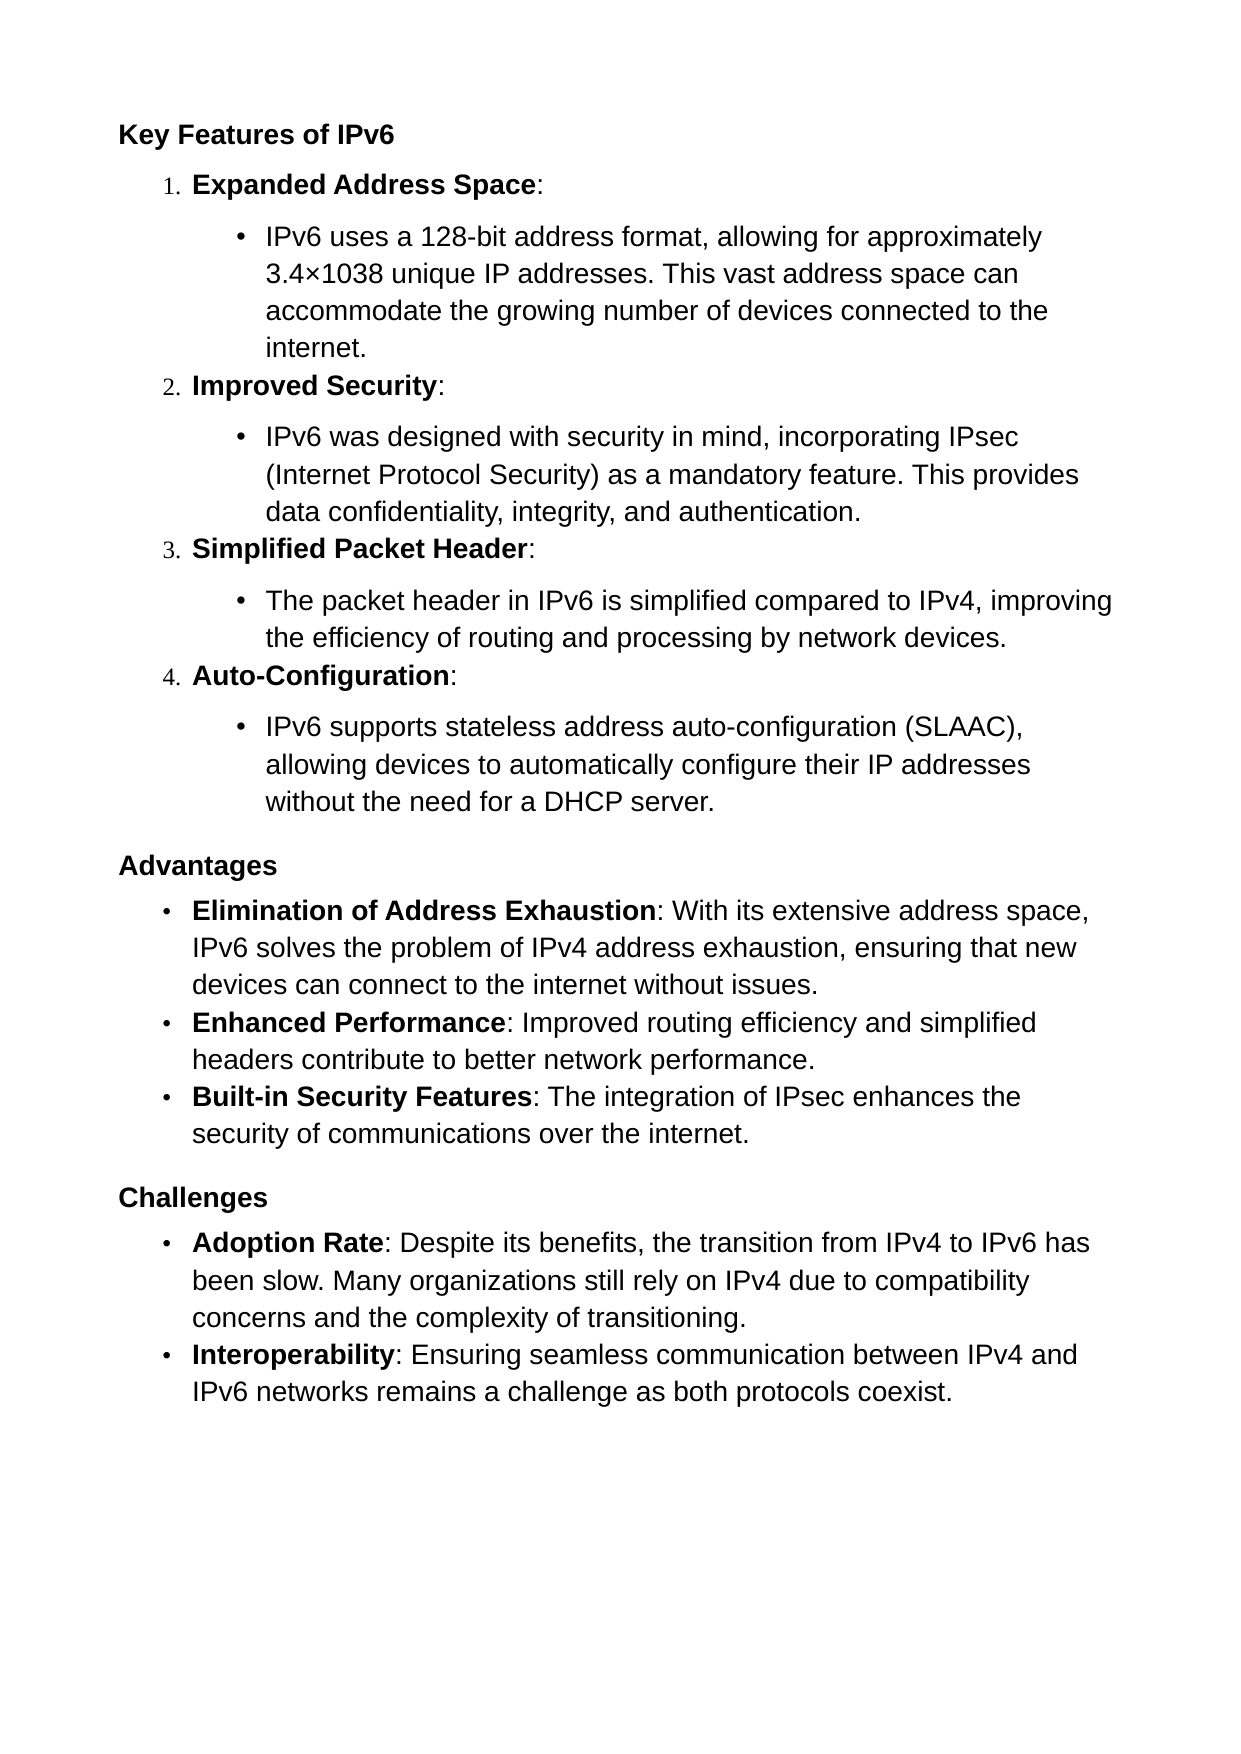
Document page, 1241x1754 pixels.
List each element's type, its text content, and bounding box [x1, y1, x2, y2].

list IPv6 supports stateless address auto-configuration (SLAAC), allowing devices to automatically configure their IP addresses without the need for a DHCP server. [236, 710, 1122, 817]
subtitle Advantages [118, 849, 1122, 881]
list Elimination of Address Exhaustion: With its extensive address space, IPv6 solves the problem of IPv4 address exhaustion, ensuring that new devices can connect to the internet without issues. [162, 894, 1122, 1001]
list Auto-Configuration: [162, 658, 1122, 691]
subtitle Key Features of IPv6 [118, 118, 1122, 151]
list Enhanced Performance: Improved routing efficiency and simplified headers contribute to better network performance. [162, 1006, 1122, 1075]
list Built-in Security Features: The integration of IPsec enhances the security of communications over the internet. [162, 1080, 1122, 1149]
list The packet header in IPv6 is simplified compared to IPv4, improving the efficiency of routing and processing by network devices. [236, 584, 1122, 654]
list IPv6 uses a 128-bit address format, allowing for approximately 3.4×1038 unique IP addresses. This vast address space can accommodate the growing number of devices connected to the internet. [236, 219, 1122, 364]
list Expanded Address Space: [162, 168, 1122, 200]
list Adoption Rate: Despite its benefits, the transition from IPv4 to IPv6 has been slow. Many organizations still rely on IPv4 due to compatibility concerns and the complexity of transitioning. [162, 1226, 1122, 1333]
list IPv6 was designed with security in mind, incorporating IPsec (Internet Protocol Security) as a mandatory feature. This provides data confidentiality, integrity, and authentication. [236, 420, 1122, 527]
list Simplified Packet Header: [162, 532, 1122, 564]
subtitle Challenges [118, 1181, 1122, 1214]
list Interoperability: Ensuring seamless communication between IPv4 and IPv6 networks remains a challenge as both protocols coexist. [162, 1338, 1122, 1407]
list Improved Security: [162, 368, 1122, 401]
